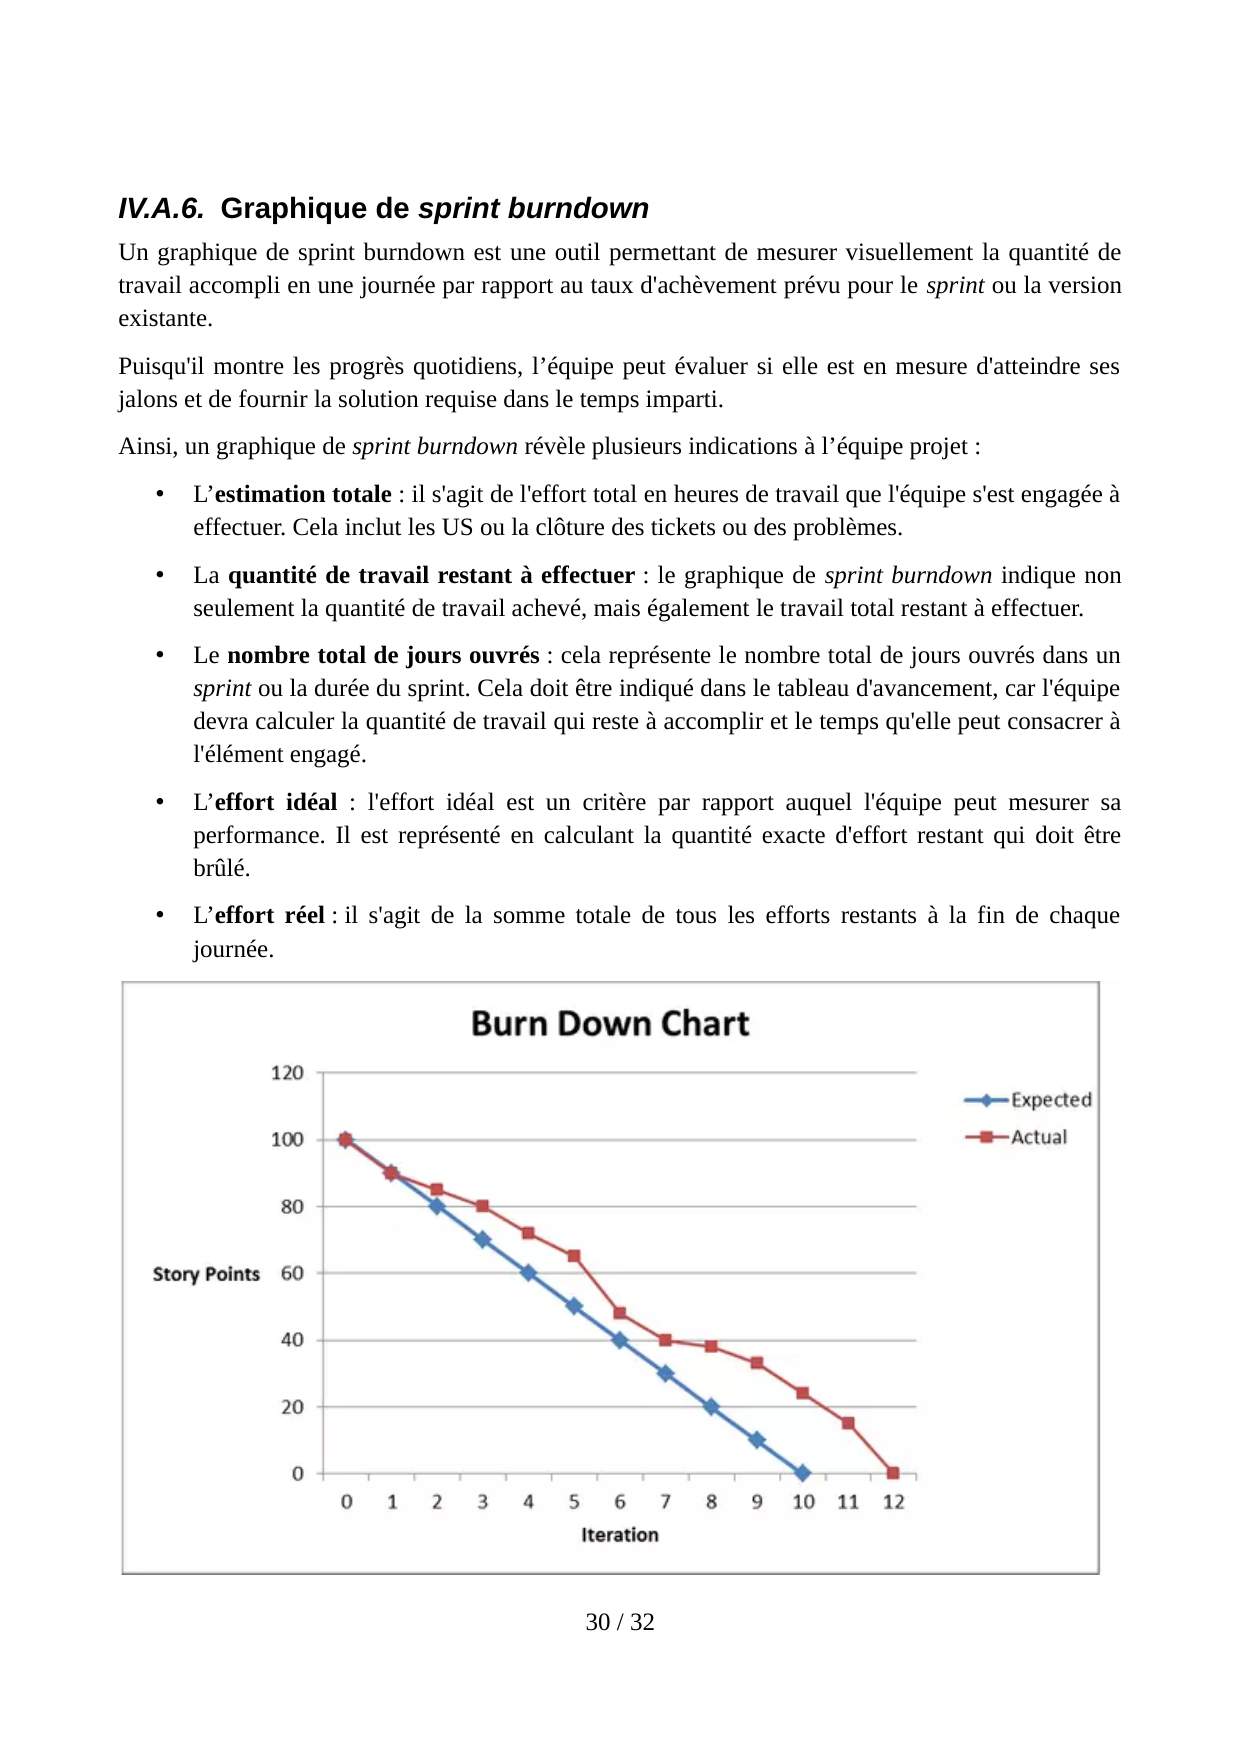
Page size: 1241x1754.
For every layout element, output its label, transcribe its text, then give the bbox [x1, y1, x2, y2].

list L’estimation totale : il s'agit de l'effort total en heures de travail que l'équipe s'est engagée à effectuer. Cela inclut les US ou la clôture des tickets ou des problèmes. [156, 479, 1122, 541]
text Puisqu'il montre les progrès quotidiens, l’équipe peut évaluer si elle est en mesure d'atteindre ses jalons et de fournir la solution requise dans le temps imparti. [118, 351, 1122, 413]
picture [121, 981, 1119, 1575]
list La quantité de travail restant à effectuer : le graphique de sprint burndown indique non seulement la quantité de travail achevé, mais également le travail total restant à effectuer. [156, 560, 1122, 621]
text Un graphique de sprint burndown est une outil permettant de mesurer visuellement la quantité de travail accompli en une journée par rapport au taux d'achèvement prévu pour le sprint ou la version existante. [118, 237, 1122, 332]
text Ainsi, un graphique de sprint burndown révèle plusieurs indications à l’équipe projet : [118, 431, 1122, 460]
list L’effort réel : il s'agit de la somme totale de tous les efforts restants à la fin de chaque journée. [156, 901, 1122, 962]
list Le nombre total de jours ouvrés : cela représente le nombre total de jours ouvrés dans un sprint ou la durée du sprint. Cela doit être indiqué dans le tableau d'avancement, car l'équipe devra calculer la quantité de travail qui reste à accomplir et le temps qu'elle peut consacrer à l'élément engagé. [156, 640, 1122, 768]
list L’effort idéal : l'effort idéal est un critère par rapport auquel l'équipe peut mesurer sa performance. Il est représenté en calculant la quantité exacte d'effort restant qui doit être brûlé. [156, 787, 1122, 882]
subtitle Graphique de sprint burndown [118, 191, 1122, 225]
